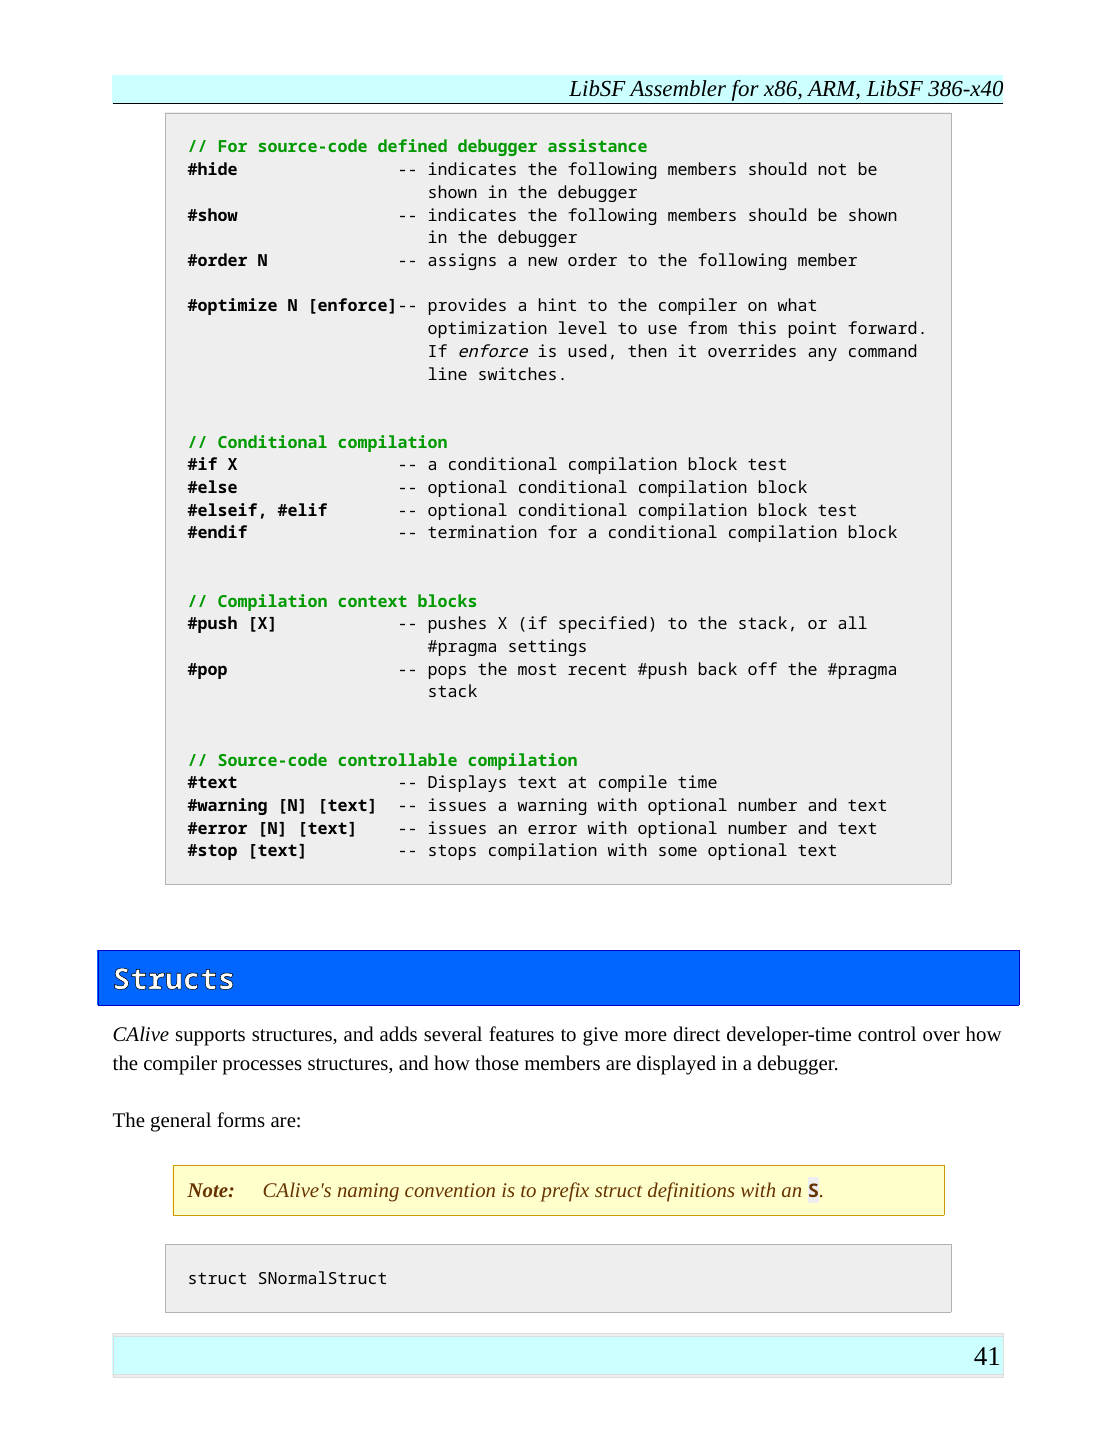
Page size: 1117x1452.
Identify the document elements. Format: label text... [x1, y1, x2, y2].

text Note: CAlive's naming convention is to prefix struct definitions with an S. [174, 1166, 944, 1215]
text The general forms are: [112, 1108, 1003, 1132]
text // For source-code defined debugger assistance #hide -- indicates the following members should not be shown in the debugger #show -- indicates the following members should be shown in the debugger #order N -- assigns a new order to the following member #optimize N [enforce]-- provides a hint to the compiler on what optimization level to use from this point forward. If enforce is used, then it overrides any command line switches. // Conditional compilation #if X -- a conditional compilation block test #else -- optional conditional compilation block #elseif, #elif -- optional conditional compilation block test #endif -- termination for a conditional compilation block // Compilation context blocks #push [X] -- pushes X (if specified) to the stack, or all #pragma settings #pop -- pops the most recent #push back off the #pragma stack // Source-code controllable compilation #text -- Displays text at compile time #warning [N] [text] -- issues a warning with optional number and text #error [N] [text] -- issues an error with optional number and text #stop [text] -- stops compilation with some optional text [166, 114, 951, 884]
text struct SNormalStruct [166, 1245, 951, 1312]
subtitle Structs [99, 951, 1019, 1005]
text CAlive supports structures, and adds several features to give more direct developer-time control over how the compiler processes structures, and how those members are displayed in a debugger. [112, 1022, 1003, 1075]
